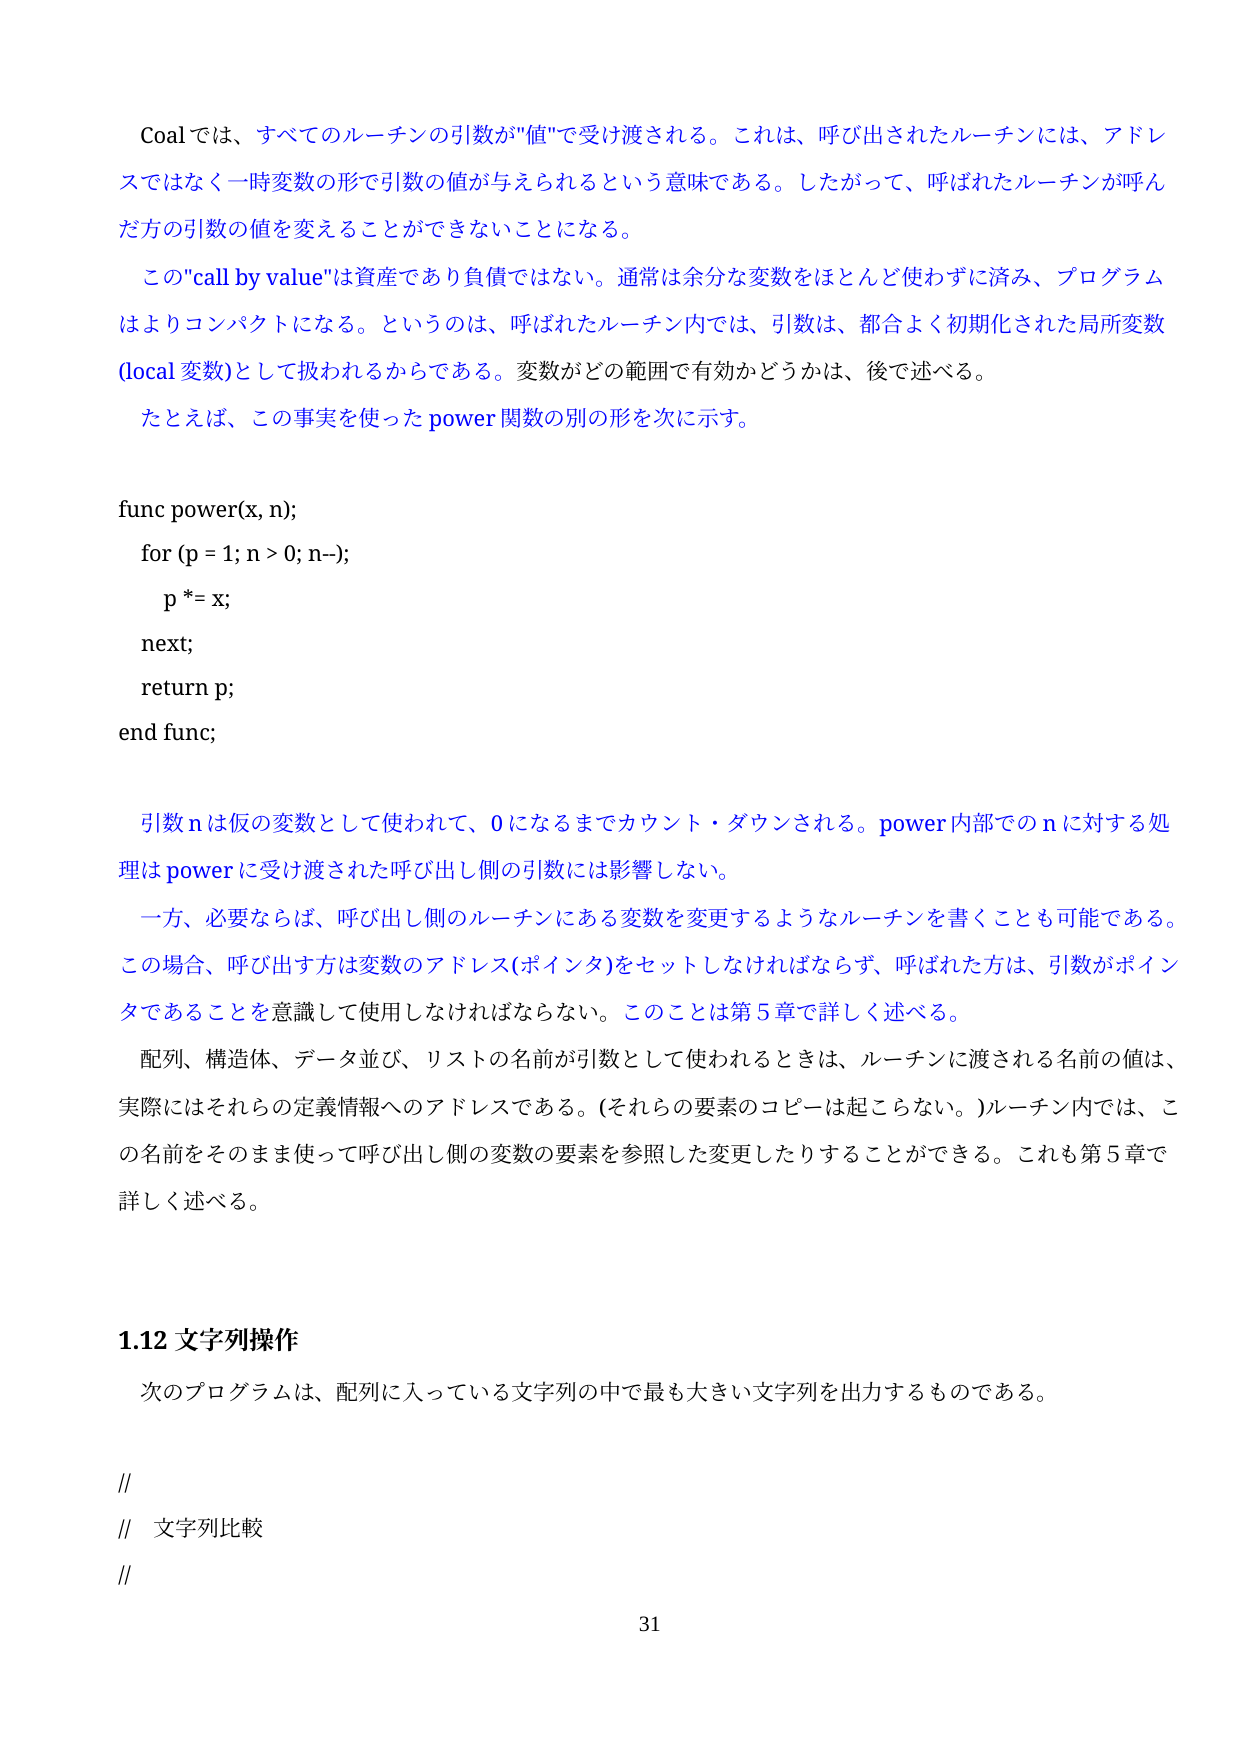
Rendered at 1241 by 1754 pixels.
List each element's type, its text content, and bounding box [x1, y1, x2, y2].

text 配列、構造体、データ並び、リストの名前が引数として使われるときは、ルーチンに渡される名前の値は、実際にはそれらの定義情報へのアドレスである。(それらの要素のコピーは起こらない。)ルーチン内では、この名前をそのまま使って呼び出し側の変数の要素を参照した変更したりすることができる。これも第５章で詳しく述べる。 [118, 1043, 1181, 1216]
text // [118, 1467, 1181, 1497]
text この"call by value"は資産であり負債ではない。通常は余分な変数をほとんど使わずに済み、プログラムはよりコンパクトになる。というのは、呼ばれたルーチン内では、引数は、都合よく初期化された局所変数(local 変数)として扱われるからである。変数がどの範囲で有効かどうかは、後で述べる。 [118, 260, 1181, 386]
text 1.12 文字列操作 [118, 1321, 1181, 1357]
text 一方、必要ならば、呼び出し側のルーチンにある変数を変更するようなルーチンを書くことも可能である。この場合、呼び出す方は変数のアドレス(ポインタ)をセットしなければならず、呼ばれた方は、引数がポインタであることを意識して使用しなければならない。このことは第５章で詳しく述べる。 [118, 901, 1181, 1027]
text // 文字列比較 [118, 1511, 1181, 1543]
text たとえば、この事実を使ったpower関数の別の形を次に示す。 [118, 402, 1181, 433]
text func power(x, n); [118, 493, 1181, 523]
text return p; [118, 672, 1181, 702]
text 引数nは仮の変数として使われて、0になるまでカウント・ダウンされる。power内部でのnに対する処理はpowerに受け渡された呼び出し側の引数には影響しない。 [118, 806, 1181, 885]
text // [118, 1559, 1181, 1588]
text end func; [118, 717, 1181, 747]
text Coalでは、すべてのルーチンの引数が"値"で受け渡される。これは、呼び出されたルーチンには、アドレスではなく一時変数の形で引数の値が与えられるという意味である。したがって、呼ばれたルーチンが呼んだ方の引数の値を変えることができないことになる。 [118, 118, 1181, 244]
text p *= x; [118, 583, 1181, 613]
text 次のプログラムは、配列に入っている文字列の中で最も大きい文字列を出力するものである。 [118, 1375, 1181, 1406]
text next; [118, 628, 1181, 657]
text for (p = 1; n > 0; n--); [118, 538, 1181, 568]
